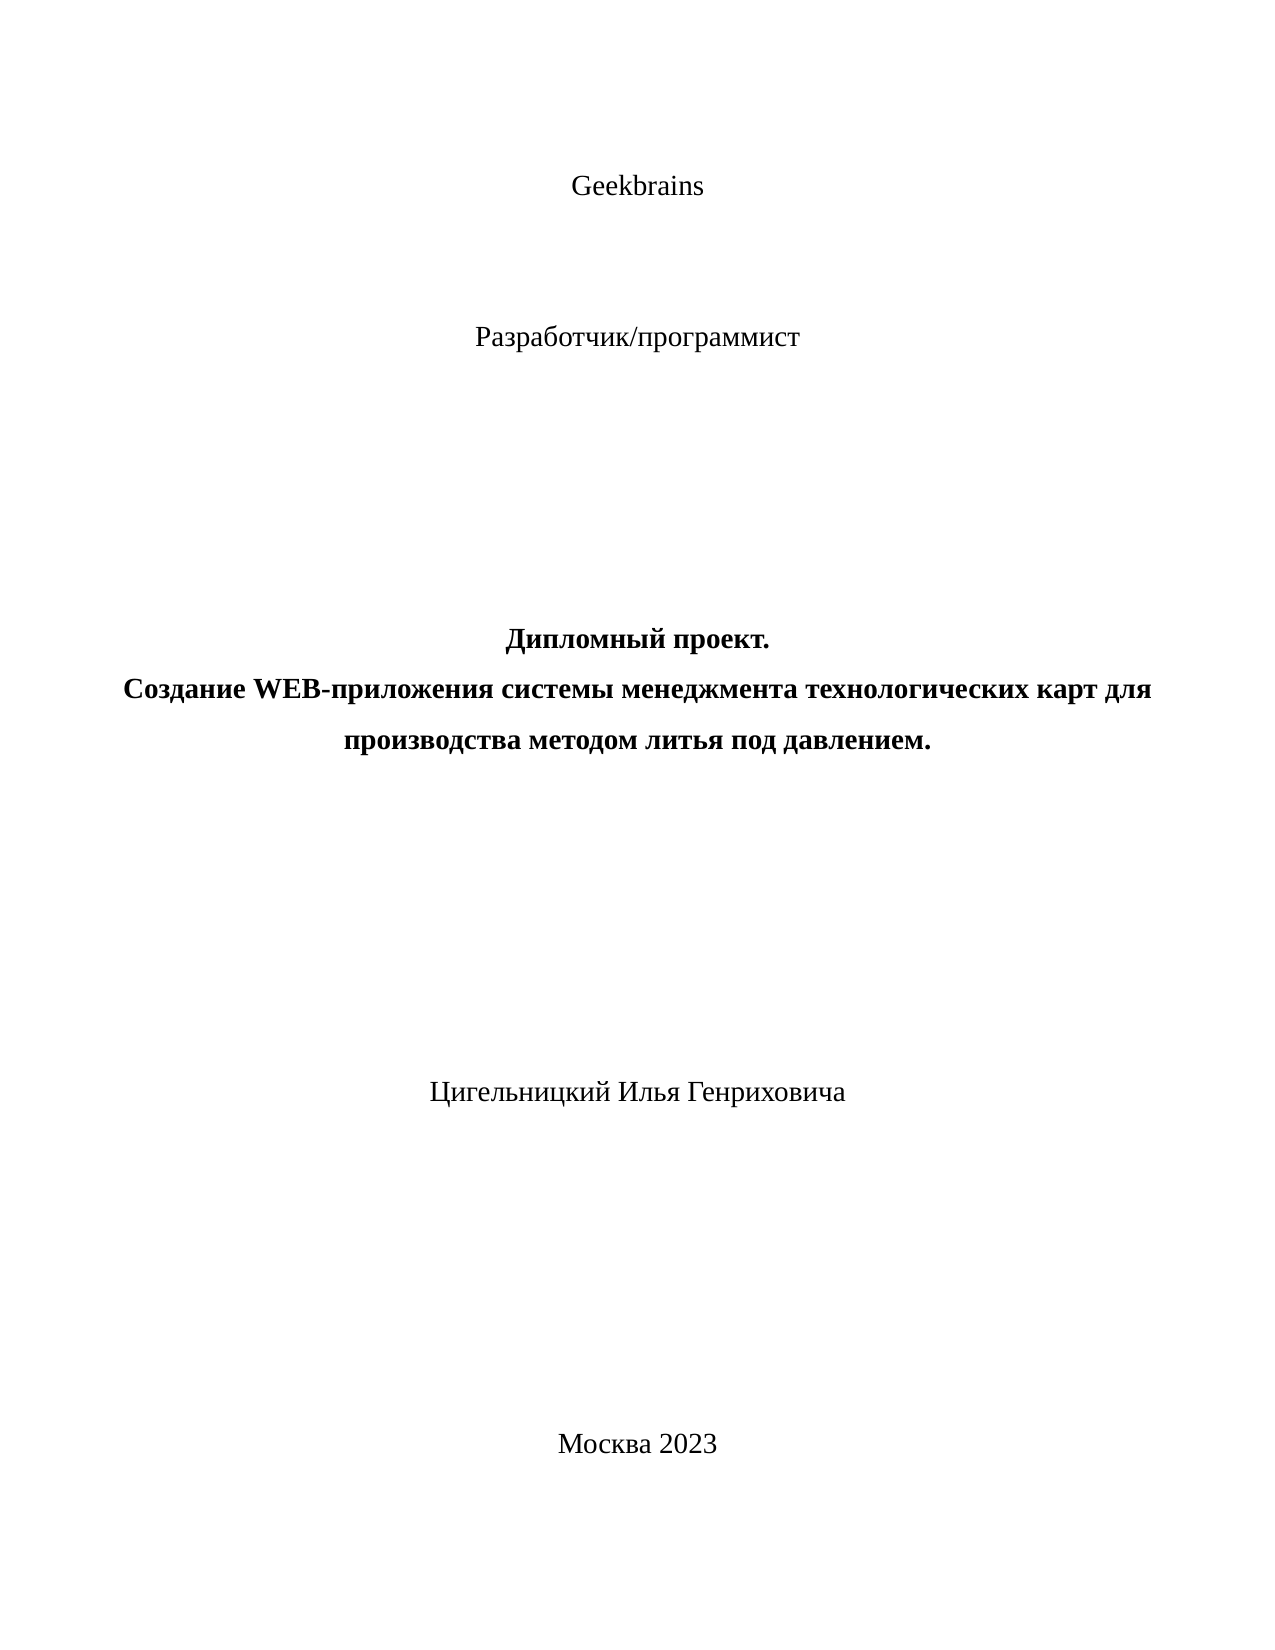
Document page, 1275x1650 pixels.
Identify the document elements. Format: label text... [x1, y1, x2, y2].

text Создание WEB-приложения системы менеджмента технологических карт для производства методом литья под давлением. [118, 672, 1157, 755]
text Москва 2023 [118, 1426, 1157, 1460]
text Дипломный проект. [118, 621, 1157, 655]
text Разработчик/программист [118, 319, 1157, 353]
text Geekbrains [118, 168, 1157, 202]
text Цигельницкий Илья Генриховича [118, 1074, 1157, 1108]
